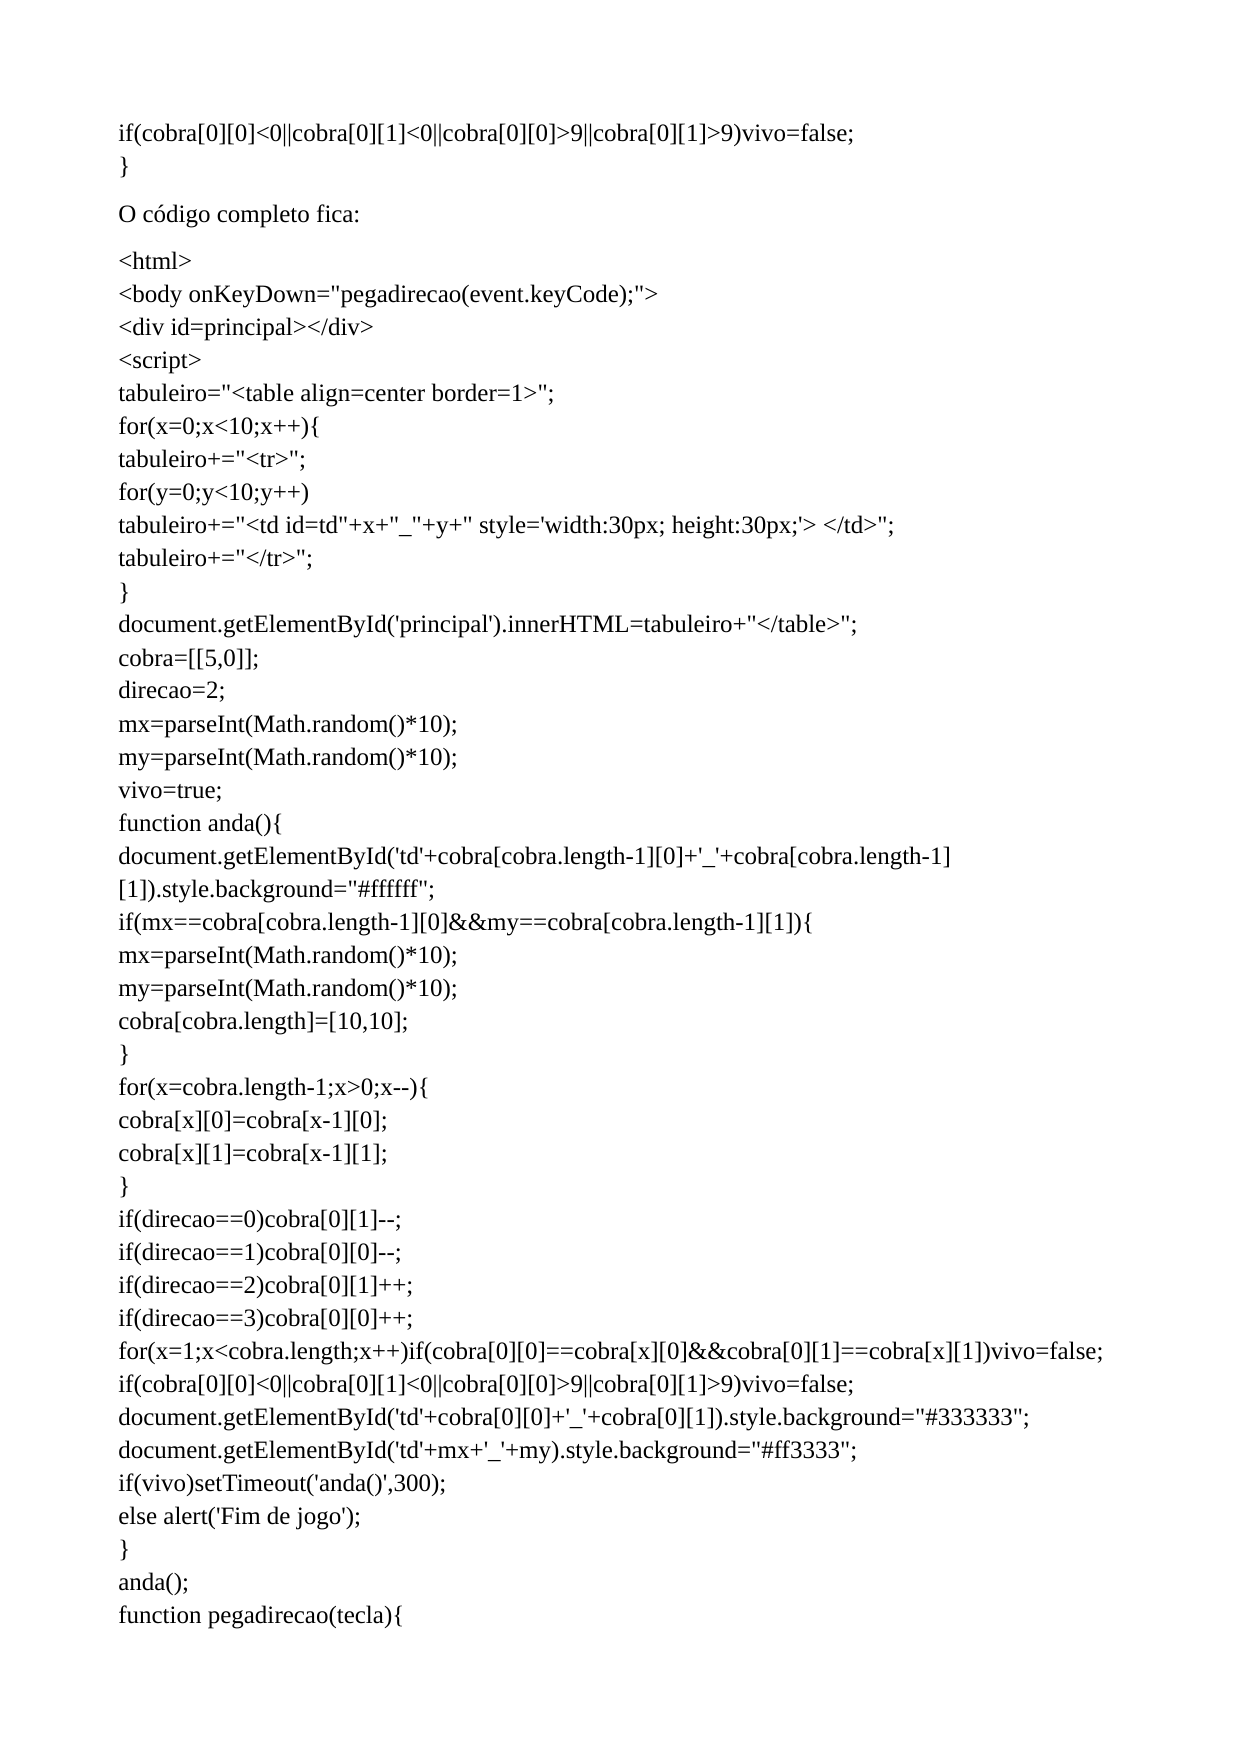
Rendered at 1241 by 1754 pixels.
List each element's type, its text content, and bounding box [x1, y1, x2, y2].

text document.getElementById('td'+cobra[0][0]+'_'+cobra[0][1]).style.background="#333333"; [118, 1402, 1122, 1431]
text } [118, 577, 1122, 605]
text vivo=true; [118, 775, 1122, 803]
text } [118, 1039, 1122, 1068]
text if(direcao==1)cobra[0][0]--; [118, 1237, 1122, 1266]
text my=parseInt(Math.random()*10); [118, 742, 1122, 770]
text direcao=2; [118, 676, 1122, 704]
text tabuleiro+="</tr>"; [118, 543, 1122, 572]
text document.getElementById('td'+cobra[cobra.length-1][0]+'_'+cobra[cobra.length-1][1]).style.background="#ffffff"; [118, 841, 1122, 902]
text function pegadirecao(tecla){ [118, 1600, 1122, 1629]
text } [118, 1171, 1122, 1200]
text <div id=principal></div> [118, 312, 1122, 341]
text <html> [118, 246, 1122, 275]
text } [118, 1534, 1122, 1563]
text cobra[x][1]=cobra[x-1][1]; [118, 1138, 1122, 1167]
text else alert('Fim de jogo'); [118, 1501, 1122, 1530]
text if(cobra[0][0]<0||cobra[0][1]<0||cobra[0][0]>9||cobra[0][1]>9)vivo=false; [118, 118, 1122, 147]
text if(mx==cobra[cobra.length-1][0]&&my==cobra[cobra.length-1][1]){ [118, 907, 1122, 936]
text for(y=0;y<10;y++) [118, 477, 1122, 506]
text my=parseInt(Math.random()*10); [118, 973, 1122, 1002]
text mx=parseInt(Math.random()*10); [118, 940, 1122, 968]
text } [118, 151, 1122, 180]
text <body onKeyDown="pegadirecao(event.keyCode);"> [118, 279, 1122, 308]
text if(direcao==3)cobra[0][0]++; [118, 1303, 1122, 1332]
text for(x=1;x<cobra.length;x++)if(cobra[0][0]==cobra[x][0]&&cobra[0][1]==cobra[x][1])vivo=false; [118, 1336, 1122, 1365]
text O código completo fica: [118, 199, 1122, 227]
text tabuleiro+="<td id=td"+x+"_"+y+" style='width:30px; height:30px;'> </td>"; [118, 511, 1122, 539]
text anda(); [118, 1567, 1122, 1596]
text if(vivo)setTimeout('anda()',300); [118, 1468, 1122, 1497]
text function anda(){ [118, 808, 1122, 836]
text for(x=0;x<10;x++){ [118, 411, 1122, 440]
text if(direcao==2)cobra[0][1]++; [118, 1270, 1122, 1299]
text cobra[cobra.length]=[10,10]; [118, 1006, 1122, 1034]
text mx=parseInt(Math.random()*10); [118, 709, 1122, 737]
text <script> [118, 345, 1122, 374]
text for(x=cobra.length-1;x>0;x--){ [118, 1072, 1122, 1101]
text tabuleiro="<table align=center border=1>"; [118, 378, 1122, 407]
text if(cobra[0][0]<0||cobra[0][1]<0||cobra[0][0]>9||cobra[0][1]>9)vivo=false; [118, 1369, 1122, 1398]
text cobra=[[5,0]]; [118, 643, 1122, 671]
text if(direcao==0)cobra[0][1]--; [118, 1204, 1122, 1233]
text document.getElementById('td'+mx+'_'+my).style.background="#ff3333"; [118, 1435, 1122, 1464]
text tabuleiro+="<tr>"; [118, 444, 1122, 473]
text cobra[x][0]=cobra[x-1][0]; [118, 1105, 1122, 1134]
text document.getElementById('principal').innerHTML=tabuleiro+"</table>"; [118, 609, 1122, 638]
